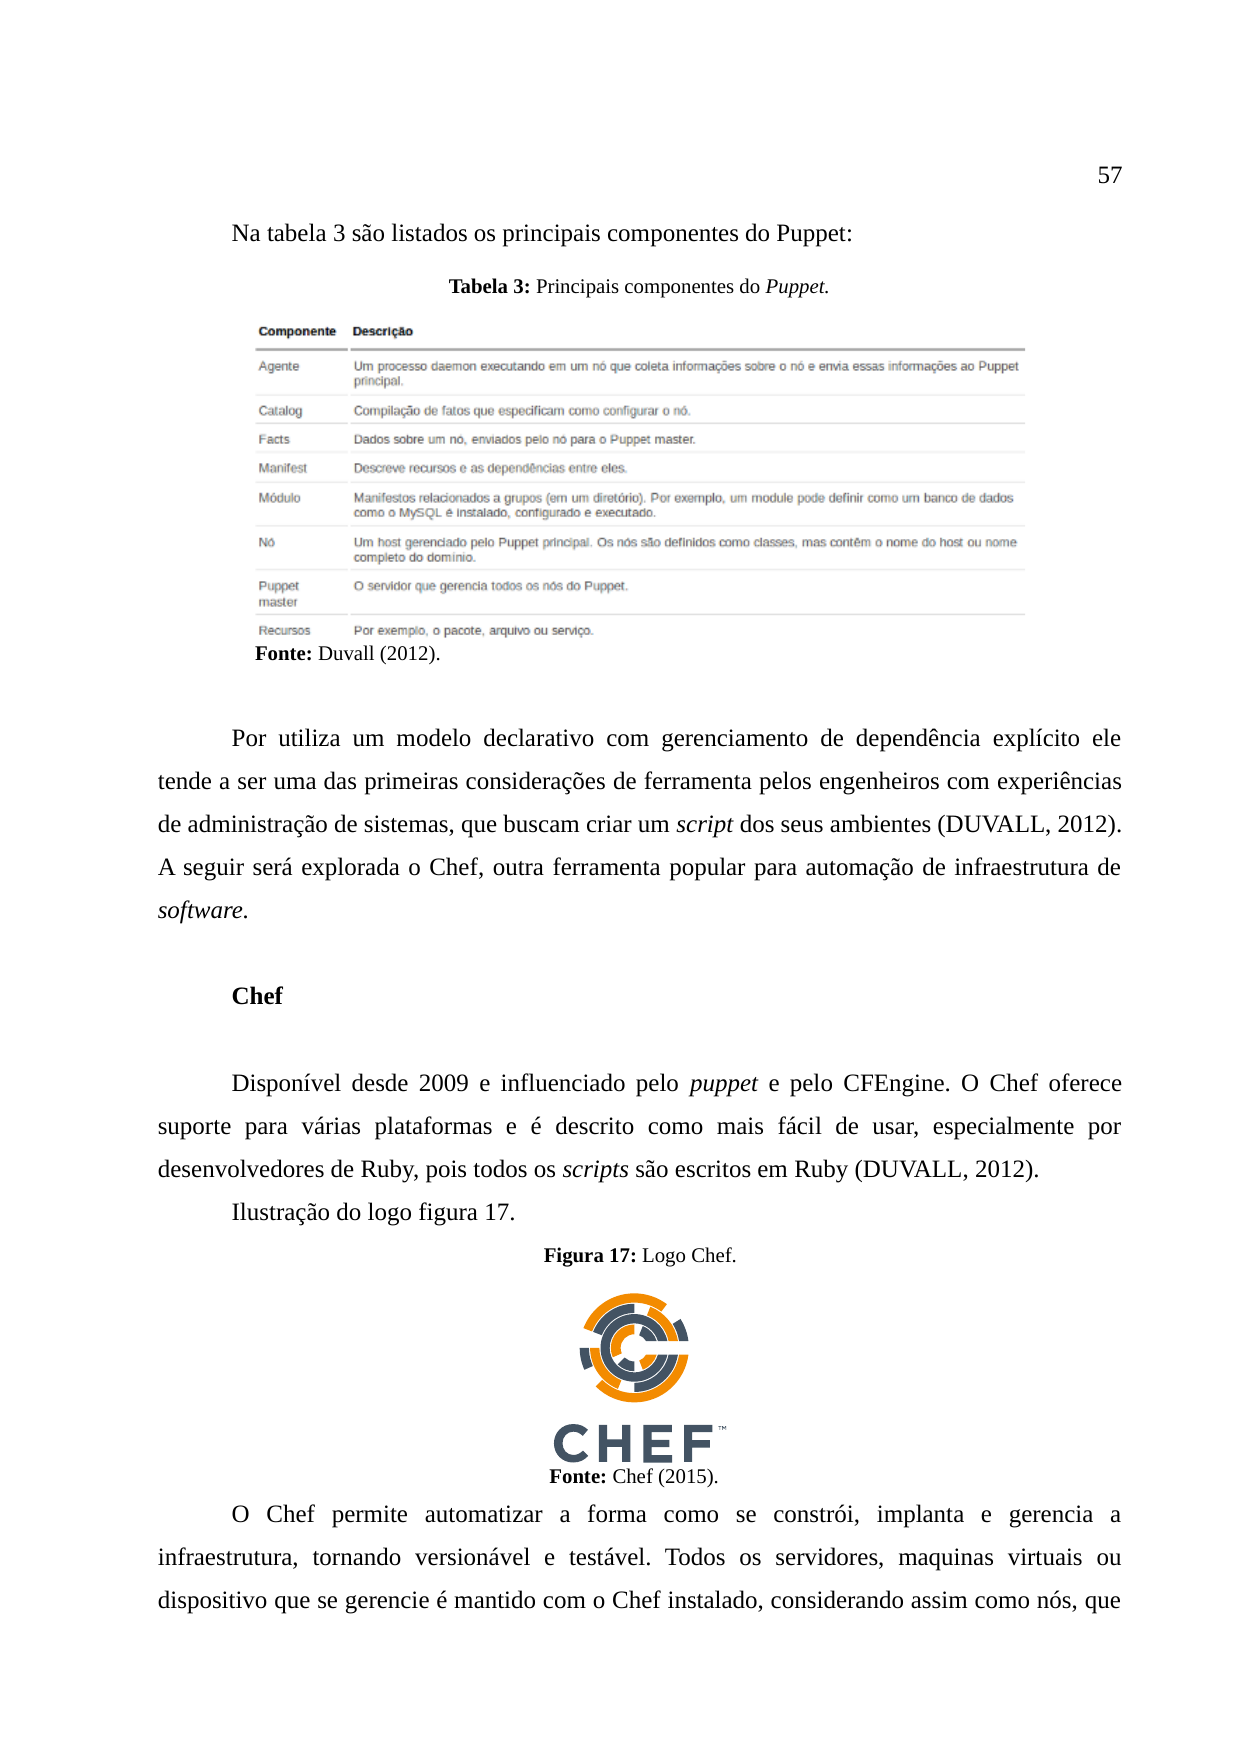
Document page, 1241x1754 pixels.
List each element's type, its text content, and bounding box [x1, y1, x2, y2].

text Fonte: Chef (2015). [539, 1292, 741, 1488]
text Por utiliza um modelo declarativo com gerenciamento de dependência explícito ele tende a ser uma das primeiras considerações de ferramenta pelos engenheiros com experiências de administração de sistemas, que buscam criar um script dos seus ambientes (DUVALL, 2012). A seguir será explorada o Chef, outra ferramenta popular para automação de infraestrutura de software. [158, 723, 1122, 924]
text Fonte: Duvall (2012). [255, 642, 1025, 665]
picture [254, 323, 1026, 642]
text Tabela 3: Principais componentes do Puppet. [255, 274, 1025, 298]
text Disponível desde 2009 e influenciado pelo puppet e pelo CFEngine. O Chef oferece suporte para várias plataformas e é descrito como mais fácil de usar, especialmente por desenvolvedores de Ruby, pois todos os scripts são escritos em Ruby (DUVALL, 2012). [158, 1068, 1122, 1183]
text Figura 17: Logo Chef. [539, 1243, 741, 1267]
text O Chef permite automatizar a forma como se constrói, implanta e gerencia a infraestrutura, tornando versionável e testável. Todos os servidores, maquinas virtuais ou dispositivo que se gerencie é mantido com o Chef instalado, considerando assim como nós, que [158, 1499, 1122, 1614]
text Ilustração do logo figura 17. [158, 1197, 1122, 1226]
text Na tabela 3 são listados os principais componentes do Puppet: [158, 218, 1122, 247]
text Chef [158, 981, 1122, 1010]
